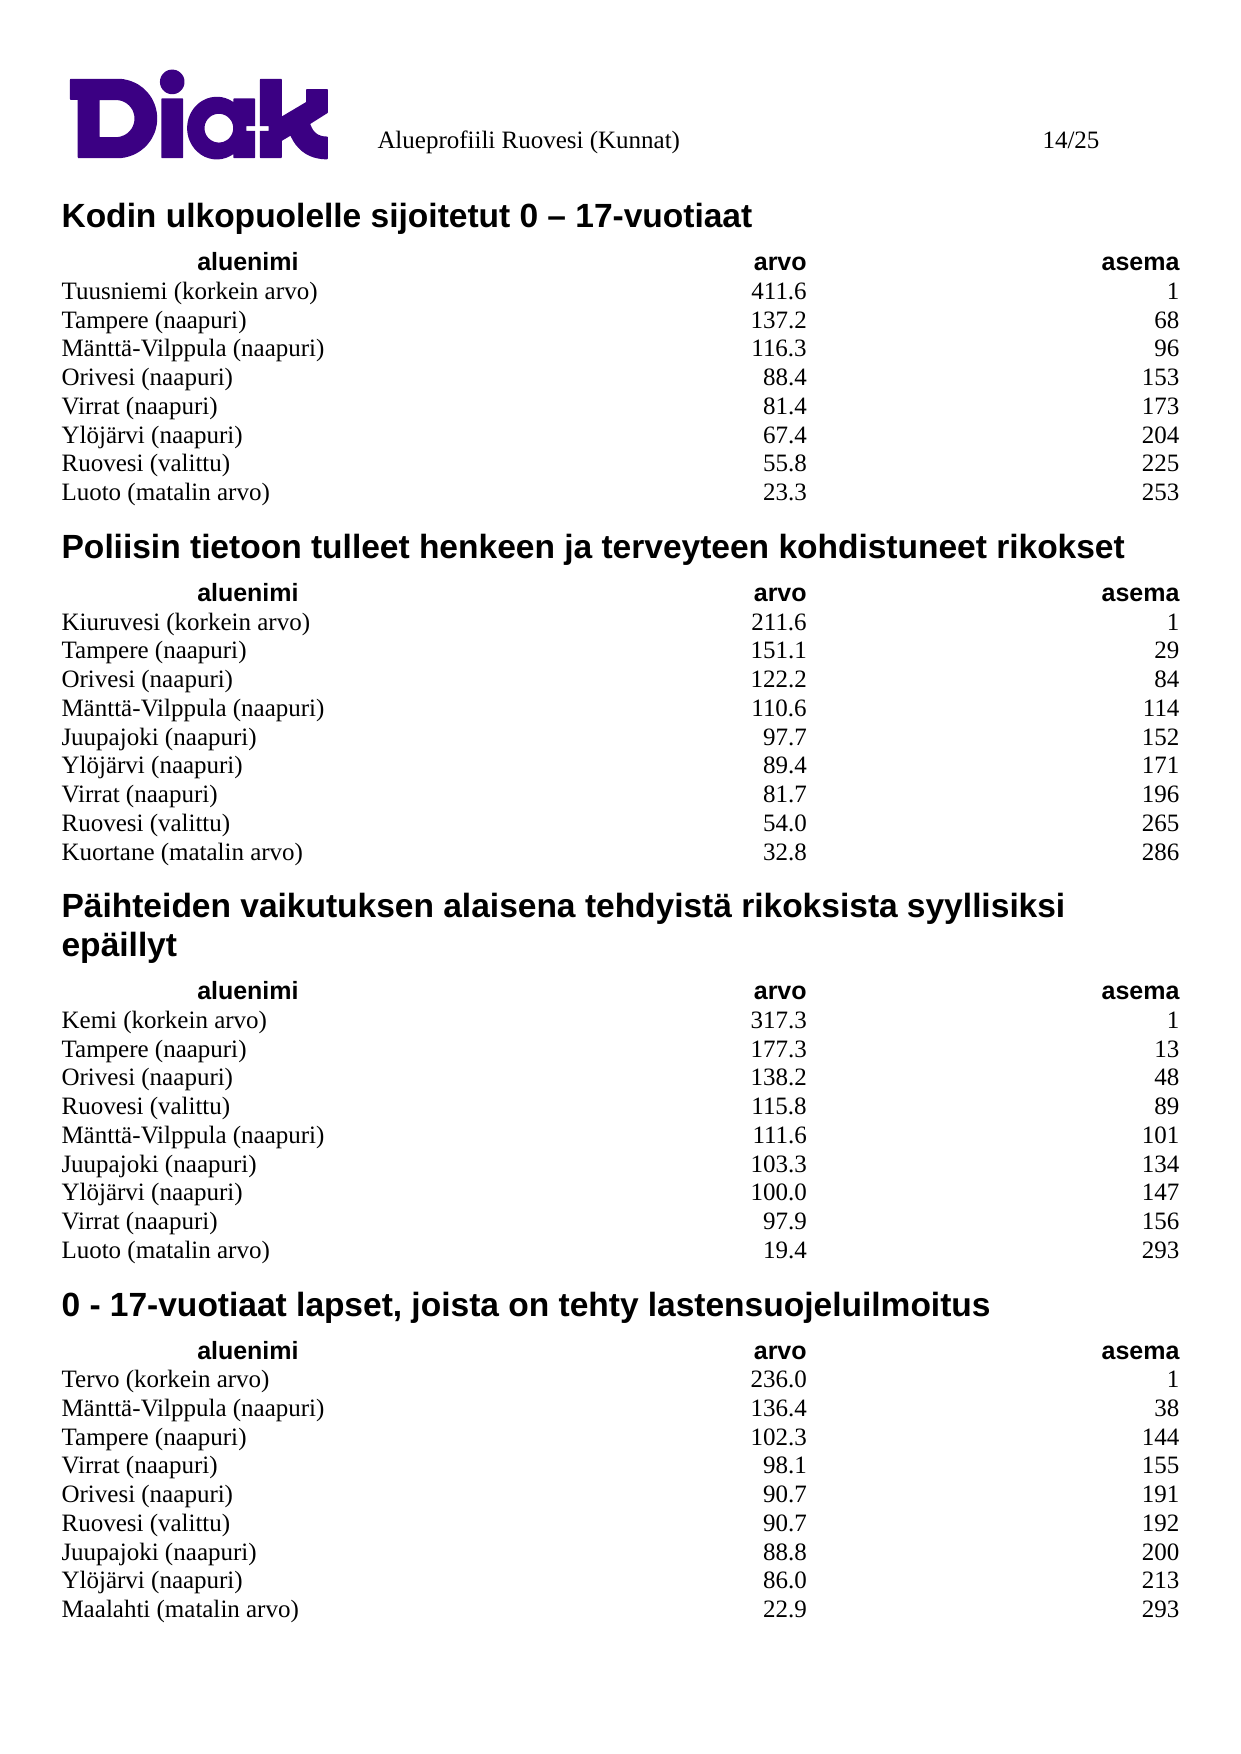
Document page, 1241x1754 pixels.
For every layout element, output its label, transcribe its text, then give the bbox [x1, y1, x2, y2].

table_cell Kemi (korkein arvo) [61, 1005, 434, 1034]
table_header aluenimi [61, 578, 434, 607]
table_cell 196 [806, 779, 1179, 808]
table_cell Mänttä-Vilppula (naapuri) [61, 693, 434, 722]
table_cell 32.8 [434, 837, 806, 866]
table_cell 155 [806, 1451, 1179, 1479]
table_cell Virrat (naapuri) [61, 779, 434, 808]
table_cell Kiuruvesi (korkein arvo) [61, 607, 434, 636]
table_cell 293 [806, 1235, 1179, 1264]
table_cell Maalahti (matalin arvo) [61, 1594, 434, 1623]
table_cell Orivesi (naapuri) [61, 1063, 434, 1091]
table_cell 55.8 [434, 449, 806, 477]
table_header aluenimi [61, 247, 434, 276]
table_cell 110.6 [434, 693, 806, 722]
table_cell 81.4 [434, 391, 806, 420]
table_cell 171 [806, 751, 1179, 779]
table_cell 54.0 [434, 808, 806, 837]
table_cell Tampere (naapuri) [61, 305, 434, 333]
table_header asema [806, 247, 1179, 276]
table_cell Luoto (matalin arvo) [61, 477, 434, 506]
table_cell 156 [806, 1206, 1179, 1235]
subtitle Poliisin tietoon tulleet henkeen ja terveyteen kohdistuneet rikokset [61, 527, 1179, 566]
table_cell Ylöjärvi (naapuri) [61, 420, 434, 448]
table_cell Tampere (naapuri) [61, 1034, 434, 1062]
table_cell 48 [806, 1063, 1179, 1091]
table_cell Mänttä-Vilppula (naapuri) [61, 1120, 434, 1149]
table_cell 19.4 [434, 1235, 806, 1264]
subtitle 0 - 17-vuotiaat lapset, joista on tehty lastensuojeluilmoitus [61, 1284, 1179, 1323]
table_cell Ylöjärvi (naapuri) [61, 1566, 434, 1594]
table_cell 23.3 [434, 477, 806, 506]
table_cell Tampere (naapuri) [61, 1422, 434, 1451]
table_cell 22.9 [434, 1594, 806, 1623]
table_cell 192 [806, 1508, 1179, 1537]
table_cell 144 [806, 1422, 1179, 1451]
table_cell 90.7 [434, 1508, 806, 1537]
table_cell 86.0 [434, 1566, 806, 1594]
table_header asema [806, 578, 1179, 607]
table_cell Virrat (naapuri) [61, 1451, 434, 1479]
table_cell 96 [806, 334, 1179, 362]
table_cell Ruovesi (valittu) [61, 1091, 434, 1120]
table_cell 13 [806, 1034, 1179, 1062]
table_header arvo [434, 578, 806, 607]
table_cell 111.6 [434, 1120, 806, 1149]
table_cell 67.4 [434, 420, 806, 448]
table_cell Orivesi (naapuri) [61, 362, 434, 391]
table_cell 152 [806, 722, 1179, 751]
table_cell 1 [806, 607, 1179, 636]
table_cell 1 [806, 276, 1179, 305]
table_cell 136.4 [434, 1393, 806, 1422]
table_cell 191 [806, 1479, 1179, 1508]
table_cell 153 [806, 362, 1179, 391]
table_cell 102.3 [434, 1422, 806, 1451]
table_cell 68 [806, 305, 1179, 333]
table_cell 114 [806, 693, 1179, 722]
table_cell Mänttä-Vilppula (naapuri) [61, 334, 434, 362]
table_cell 200 [806, 1537, 1179, 1566]
subtitle Kodin ulkopuolelle sijoitetut 0 – 17-vuotiaat [61, 196, 1179, 235]
table_cell 88.8 [434, 1537, 806, 1566]
table_cell 90.7 [434, 1479, 806, 1508]
table_cell 236.0 [434, 1364, 806, 1393]
table_cell 317.3 [434, 1005, 806, 1034]
table_cell Juupajoki (naapuri) [61, 1149, 434, 1177]
subtitle Päihteiden vaikutuksen alaisena tehdyistä rikoksista syyllisiksi epäillyt [61, 886, 1179, 964]
table_cell Juupajoki (naapuri) [61, 1537, 434, 1566]
table_cell Luoto (matalin arvo) [61, 1235, 434, 1264]
table_cell 293 [806, 1594, 1179, 1623]
table_cell Kuortane (matalin arvo) [61, 837, 434, 866]
table_cell 151.1 [434, 636, 806, 664]
table_cell 286 [806, 837, 1179, 866]
table_cell 137.2 [434, 305, 806, 333]
table_header arvo [434, 1336, 806, 1364]
table_cell 1 [806, 1364, 1179, 1393]
table_cell 173 [806, 391, 1179, 420]
table_cell 88.4 [434, 362, 806, 391]
table_cell 38 [806, 1393, 1179, 1422]
table_cell Orivesi (naapuri) [61, 1479, 434, 1508]
table_cell 98.1 [434, 1451, 806, 1479]
table_cell 411.6 [434, 276, 806, 305]
table_cell 97.9 [434, 1206, 806, 1235]
table_cell Tuusniemi (korkein arvo) [61, 276, 434, 305]
table_cell 116.3 [434, 334, 806, 362]
table_cell 103.3 [434, 1149, 806, 1177]
table_cell 147 [806, 1178, 1179, 1206]
table_cell 213 [806, 1566, 1179, 1594]
table_cell 81.7 [434, 779, 806, 808]
table_cell Ylöjärvi (naapuri) [61, 751, 434, 779]
table_cell 138.2 [434, 1063, 806, 1091]
table_cell Orivesi (naapuri) [61, 664, 434, 693]
table_cell Ruovesi (valittu) [61, 449, 434, 477]
table_header aluenimi [61, 976, 434, 1005]
table_cell 100.0 [434, 1178, 806, 1206]
table_cell 177.3 [434, 1034, 806, 1062]
table_cell 204 [806, 420, 1179, 448]
table_cell 225 [806, 449, 1179, 477]
table_cell 253 [806, 477, 1179, 506]
table_cell 89.4 [434, 751, 806, 779]
table_cell 29 [806, 636, 1179, 664]
table_cell 134 [806, 1149, 1179, 1177]
table_cell Mänttä-Vilppula (naapuri) [61, 1393, 434, 1422]
table_header aluenimi [61, 1336, 434, 1364]
table_header arvo [434, 976, 806, 1005]
table_cell Tervo (korkein arvo) [61, 1364, 434, 1393]
table_cell Ruovesi (valittu) [61, 1508, 434, 1537]
table_cell Tampere (naapuri) [61, 636, 434, 664]
table_cell 89 [806, 1091, 1179, 1120]
table_cell 1 [806, 1005, 1179, 1034]
table_header asema [806, 976, 1179, 1005]
table_cell 211.6 [434, 607, 806, 636]
table_cell Ruovesi (valittu) [61, 808, 434, 837]
table_header arvo [434, 247, 806, 276]
table_cell 84 [806, 664, 1179, 693]
table_cell Virrat (naapuri) [61, 1206, 434, 1235]
table_header asema [806, 1336, 1179, 1364]
table_cell 265 [806, 808, 1179, 837]
table_cell Virrat (naapuri) [61, 391, 434, 420]
table_cell Ylöjärvi (naapuri) [61, 1178, 434, 1206]
table_cell 101 [806, 1120, 1179, 1149]
table_cell 97.7 [434, 722, 806, 751]
table_cell Juupajoki (naapuri) [61, 722, 434, 751]
table_cell 115.8 [434, 1091, 806, 1120]
table_cell 122.2 [434, 664, 806, 693]
